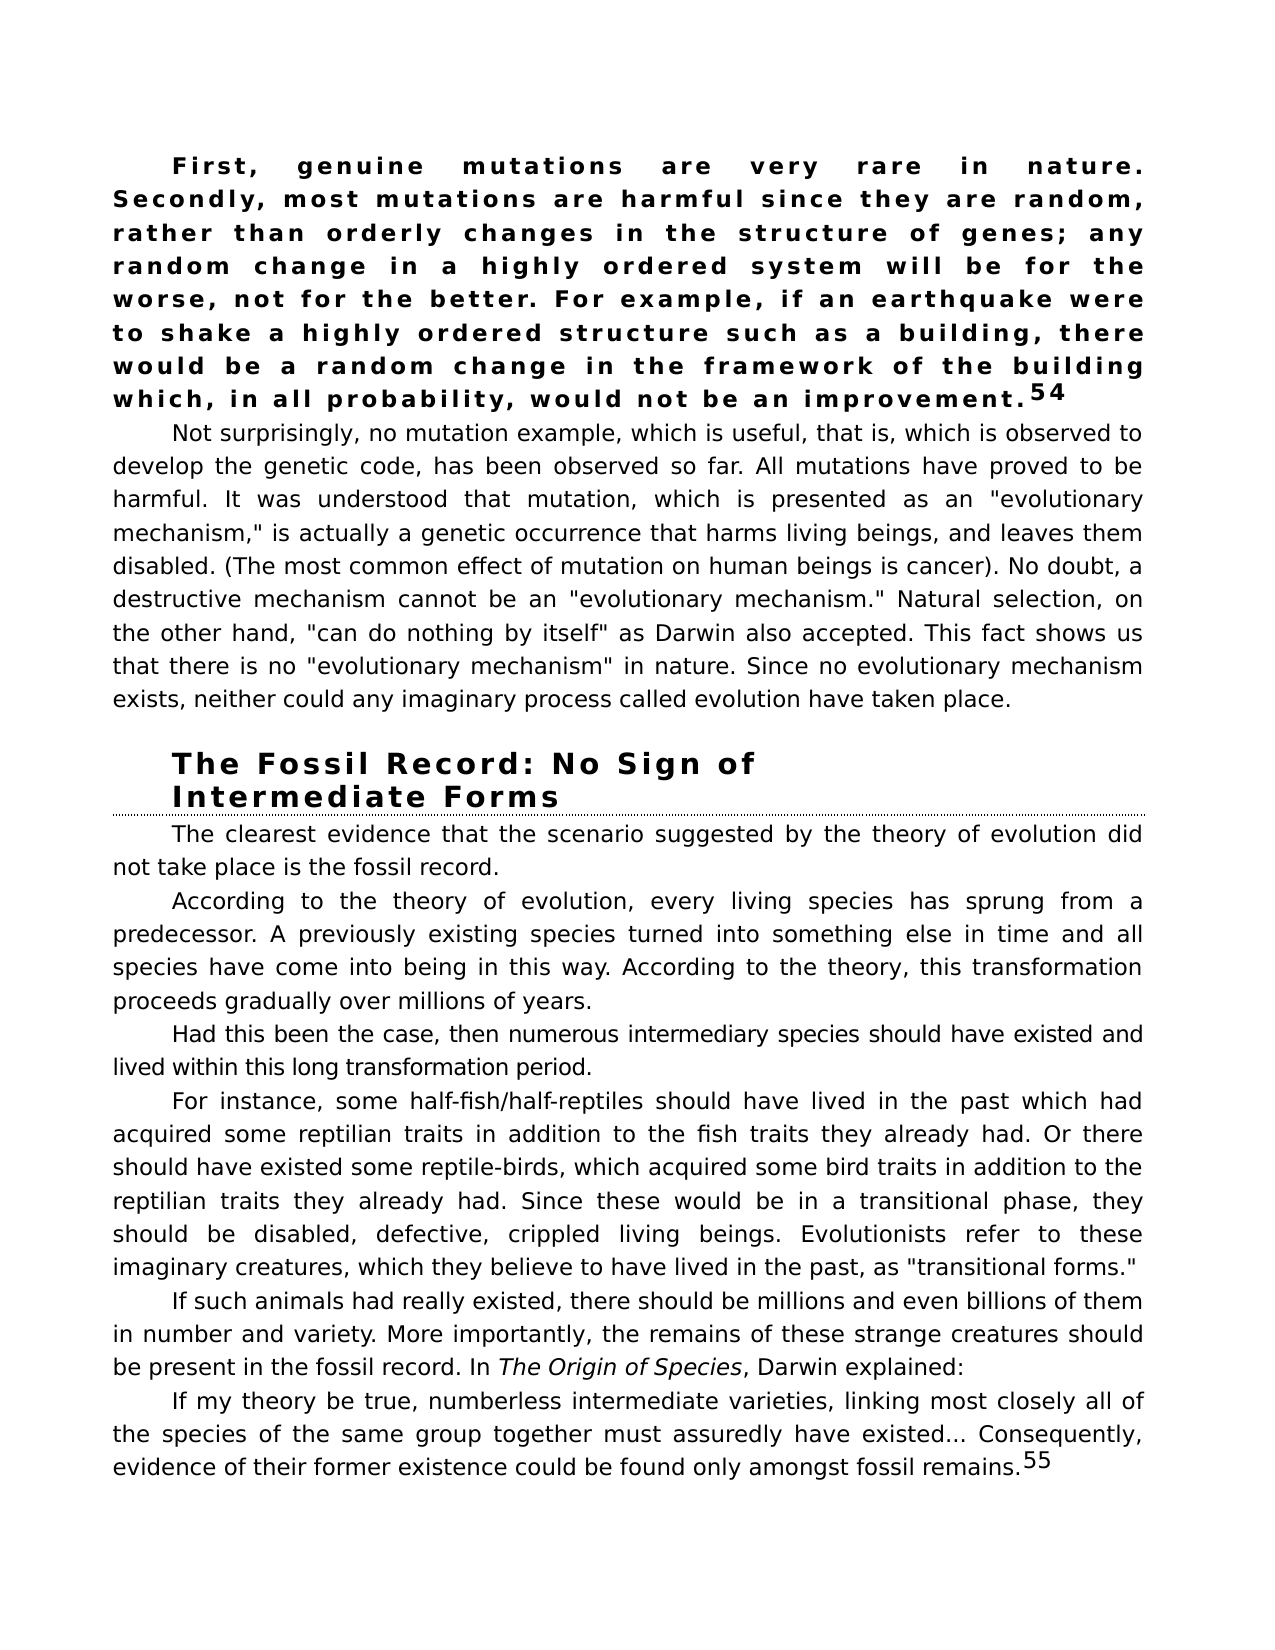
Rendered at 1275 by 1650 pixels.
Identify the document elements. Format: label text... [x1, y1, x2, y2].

text For instance, some half-fish/half-reptiles should have lived in the past which had acquired some reptilian traits in addition to the fish traits they already had. Or there should have existed some reptile-birds, which acquired some bird traits in addition to the reptilian traits they already had. Since these would be in a transitional phase, they should be disabled, defective, crippled living beings. Evolutionists refer to these imaginary creatures, which they believe to have lived in the past, as "transitional forms." [112, 1082, 1145, 1282]
text First, genuine mutations are very rare in nature. Secondly, most mutations are harmful since they are random, rather than orderly changes in the structure of genes; any random change in a highly ordered system will be for the worse, not for the better. For example, if an earthquake were to shake a highly ordered structure such as a building, there would be a random change in the framework of the building which, in all probability, would not be an improvement.54 [112, 148, 1145, 414]
text If such animals had really existed, there should be millions and even billions of them in number and variety. More importantly, the remains of these strange creatures should be present in the fossil record. In The Origin of Species, Darwin explained: [112, 1282, 1145, 1382]
text Had this been the case, then numerous intermediary species should have existed and lived within this long transformation period. [112, 1016, 1145, 1082]
text The Fossil Record: No Sign of [112, 748, 1145, 781]
text Intermediate Forms [112, 781, 1145, 816]
text If my theory be true, numberless intermediate varieties, linking most closely all of the species of the same group together must assuredly have existed... Consequently, evidence of their former existence could be found only amongst fossil remains.55 [112, 1382, 1145, 1482]
text Not surprisingly, no mutation example, which is useful, that is, which is observed to develop the genetic code, has been observed so far. All mutations have proved to be harmful. It was understood that mutation, which is presented as an "evolutionary mechanism," is actually a genetic occurrence that harms living beings, and leaves them disabled. (The most common effect of mutation on human beings is cancer). No doubt, a destructive mechanism cannot be an "evolutionary mechanism." Natural selection, on the other hand, "can do nothing by itself" as Darwin also accepted. This fact shows us that there is no "evolutionary mechanism" in nature. Since no evolutionary mechanism exists, neither could any imaginary process called evolution have taken place. [112, 414, 1145, 714]
text The clearest evidence that the scenario suggested by the theory of evolution did not take place is the fossil record. [112, 816, 1145, 882]
text According to the theory of evolution, every living species has sprung from a predecessor. A previously existing species turned into something else in time and all species have come into being in this way. According to the theory, this transformation proceeds gradually over millions of years. [112, 882, 1145, 1016]
